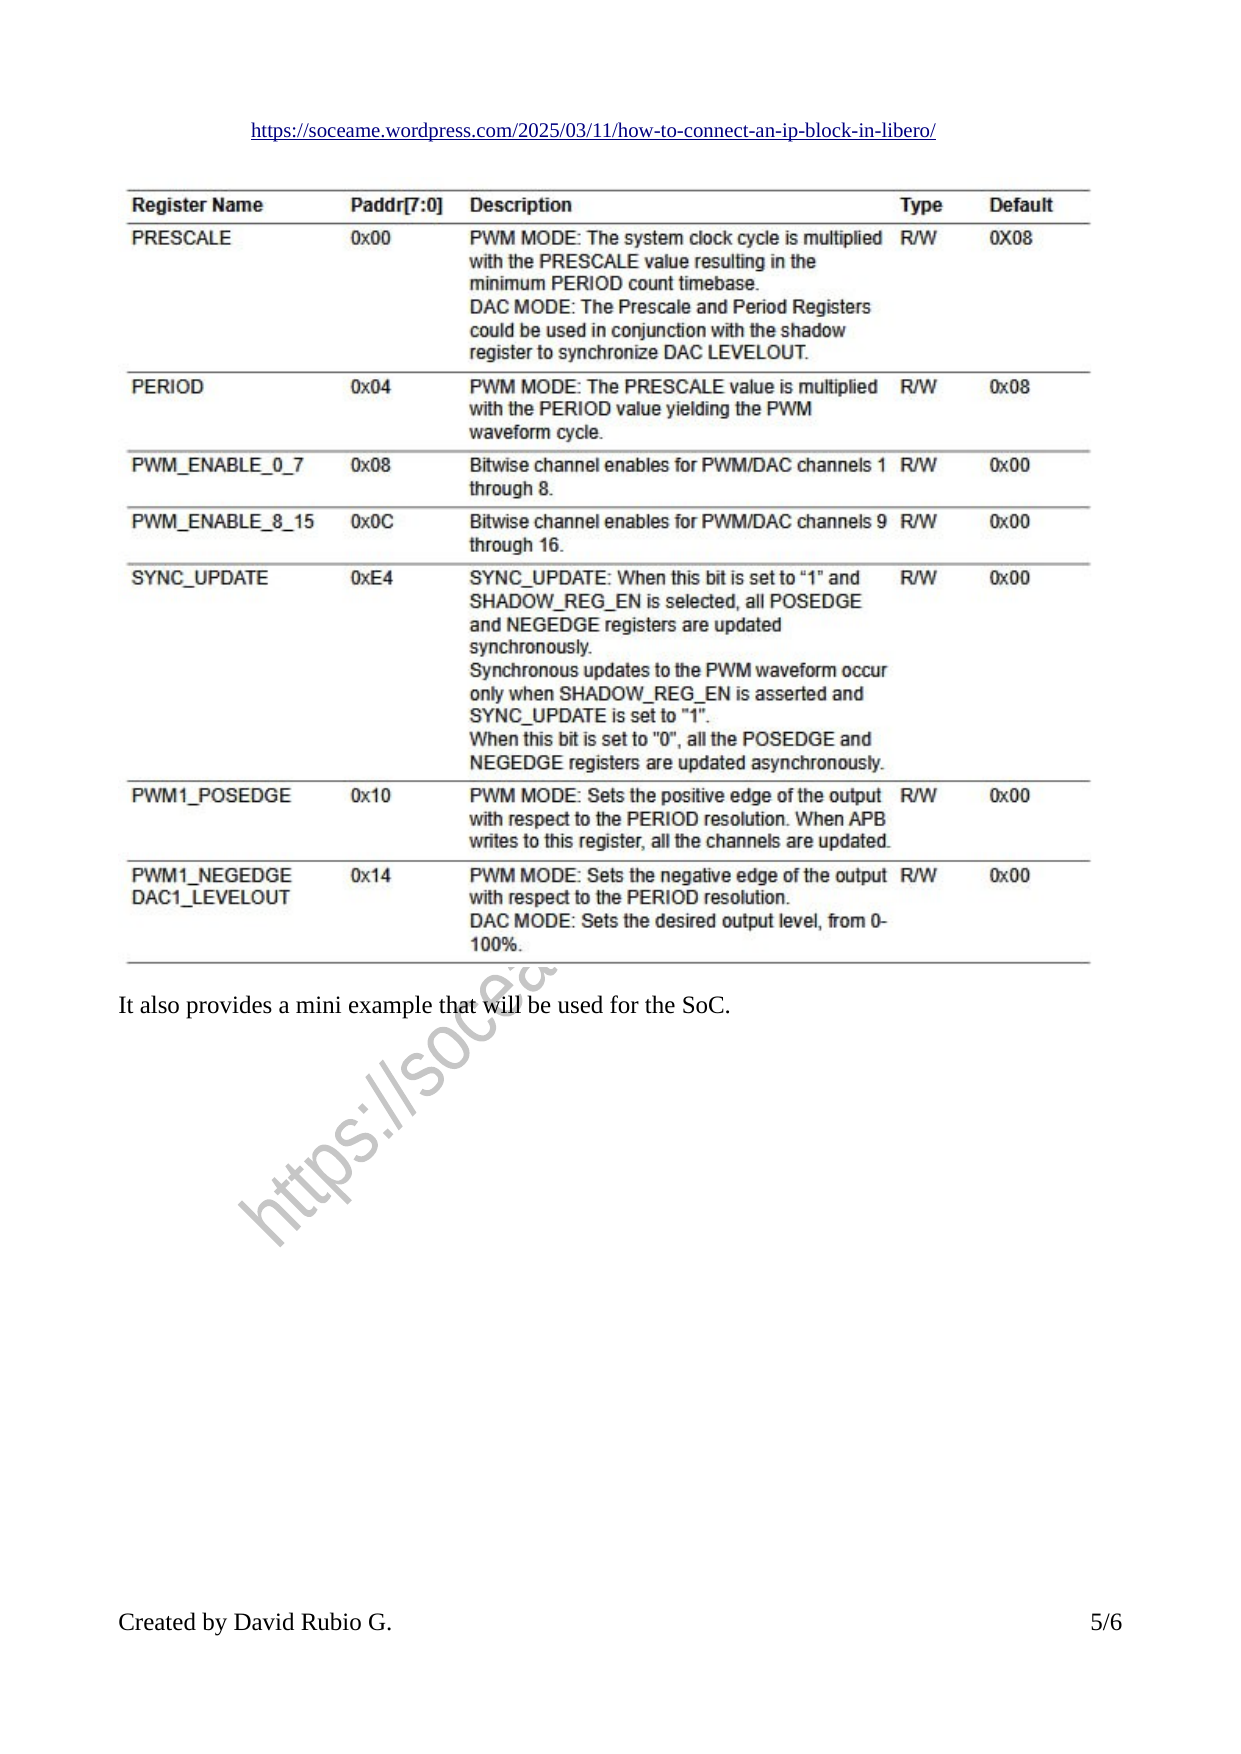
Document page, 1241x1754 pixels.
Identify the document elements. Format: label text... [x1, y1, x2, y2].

text It also provides a mini example that will be used for the SoC. [118, 990, 1122, 1019]
picture [118, 177, 1092, 967]
